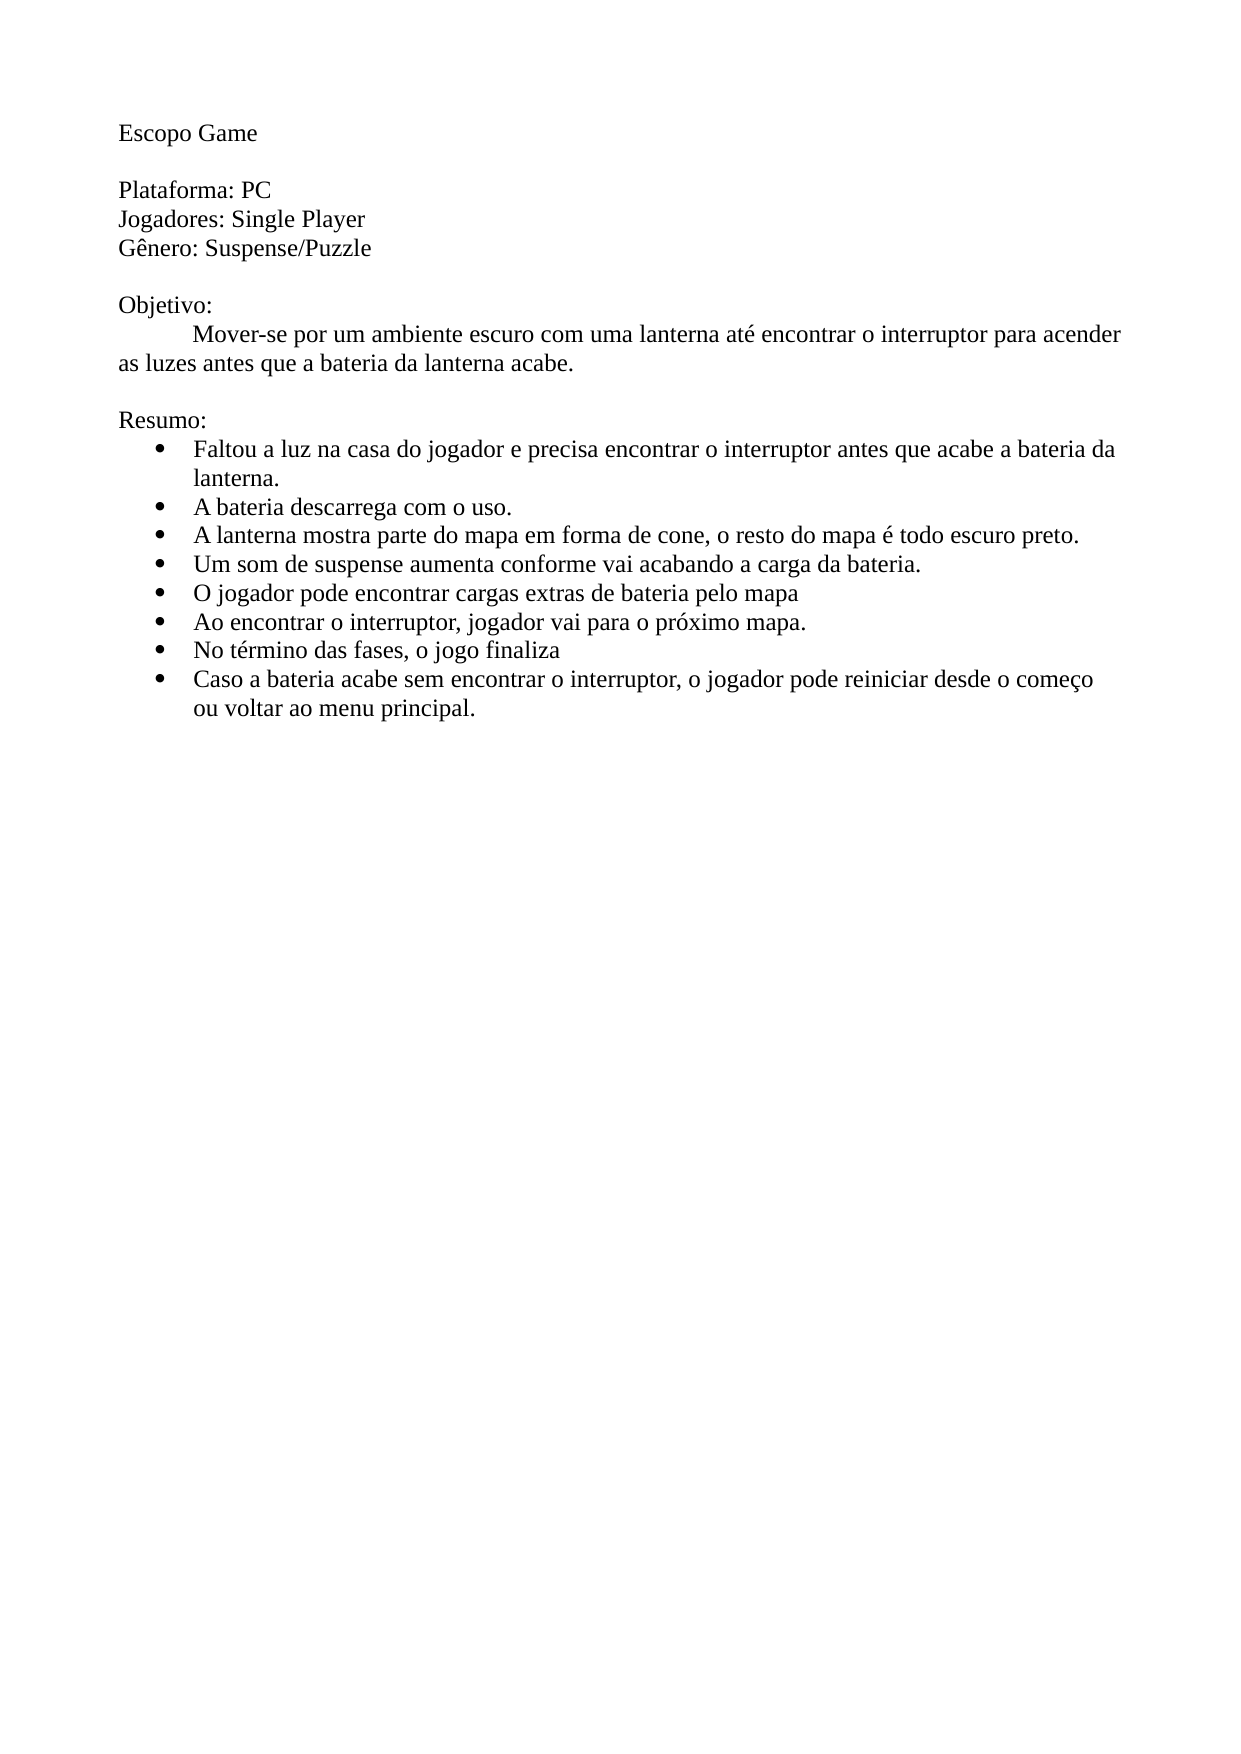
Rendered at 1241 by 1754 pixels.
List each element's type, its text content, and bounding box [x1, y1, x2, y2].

text Resumo: [118, 406, 1122, 434]
text Mover-se por um ambiente escuro com uma lanterna até encontrar o interruptor para acender as luzes antes que a bateria da lanterna acabe. [118, 319, 1122, 377]
text Jogadores: Single Player [118, 204, 1122, 233]
list A bateria descarrega com o uso. [156, 492, 1122, 521]
list Caso a bateria acabe sem encontrar o interruptor, o jogador pode reiniciar desde o começo ou voltar ao menu principal. [156, 664, 1122, 722]
list Um som de suspense aumenta conforme vai acabando a carga da bateria. [156, 549, 1122, 578]
list No término das fases, o jogo finaliza [156, 636, 1122, 664]
list O jogador pode encontrar cargas extras de bateria pelo mapa [156, 578, 1122, 607]
list Ao encontrar o interruptor, jogador vai para o próximo mapa. [156, 607, 1122, 636]
list Faltou a luz na casa do jogador e precisa encontrar o interruptor antes que acabe a bateria da lanterna. [156, 434, 1122, 492]
text Objetivo: [118, 291, 1122, 319]
text Gênero: Suspense/Puzzle [118, 233, 1122, 262]
text Plataforma: PC [118, 176, 1122, 204]
text Escopo Game [118, 118, 1122, 147]
list A lanterna mostra parte do mapa em forma de cone, o resto do mapa é todo escuro preto. [156, 521, 1122, 549]
